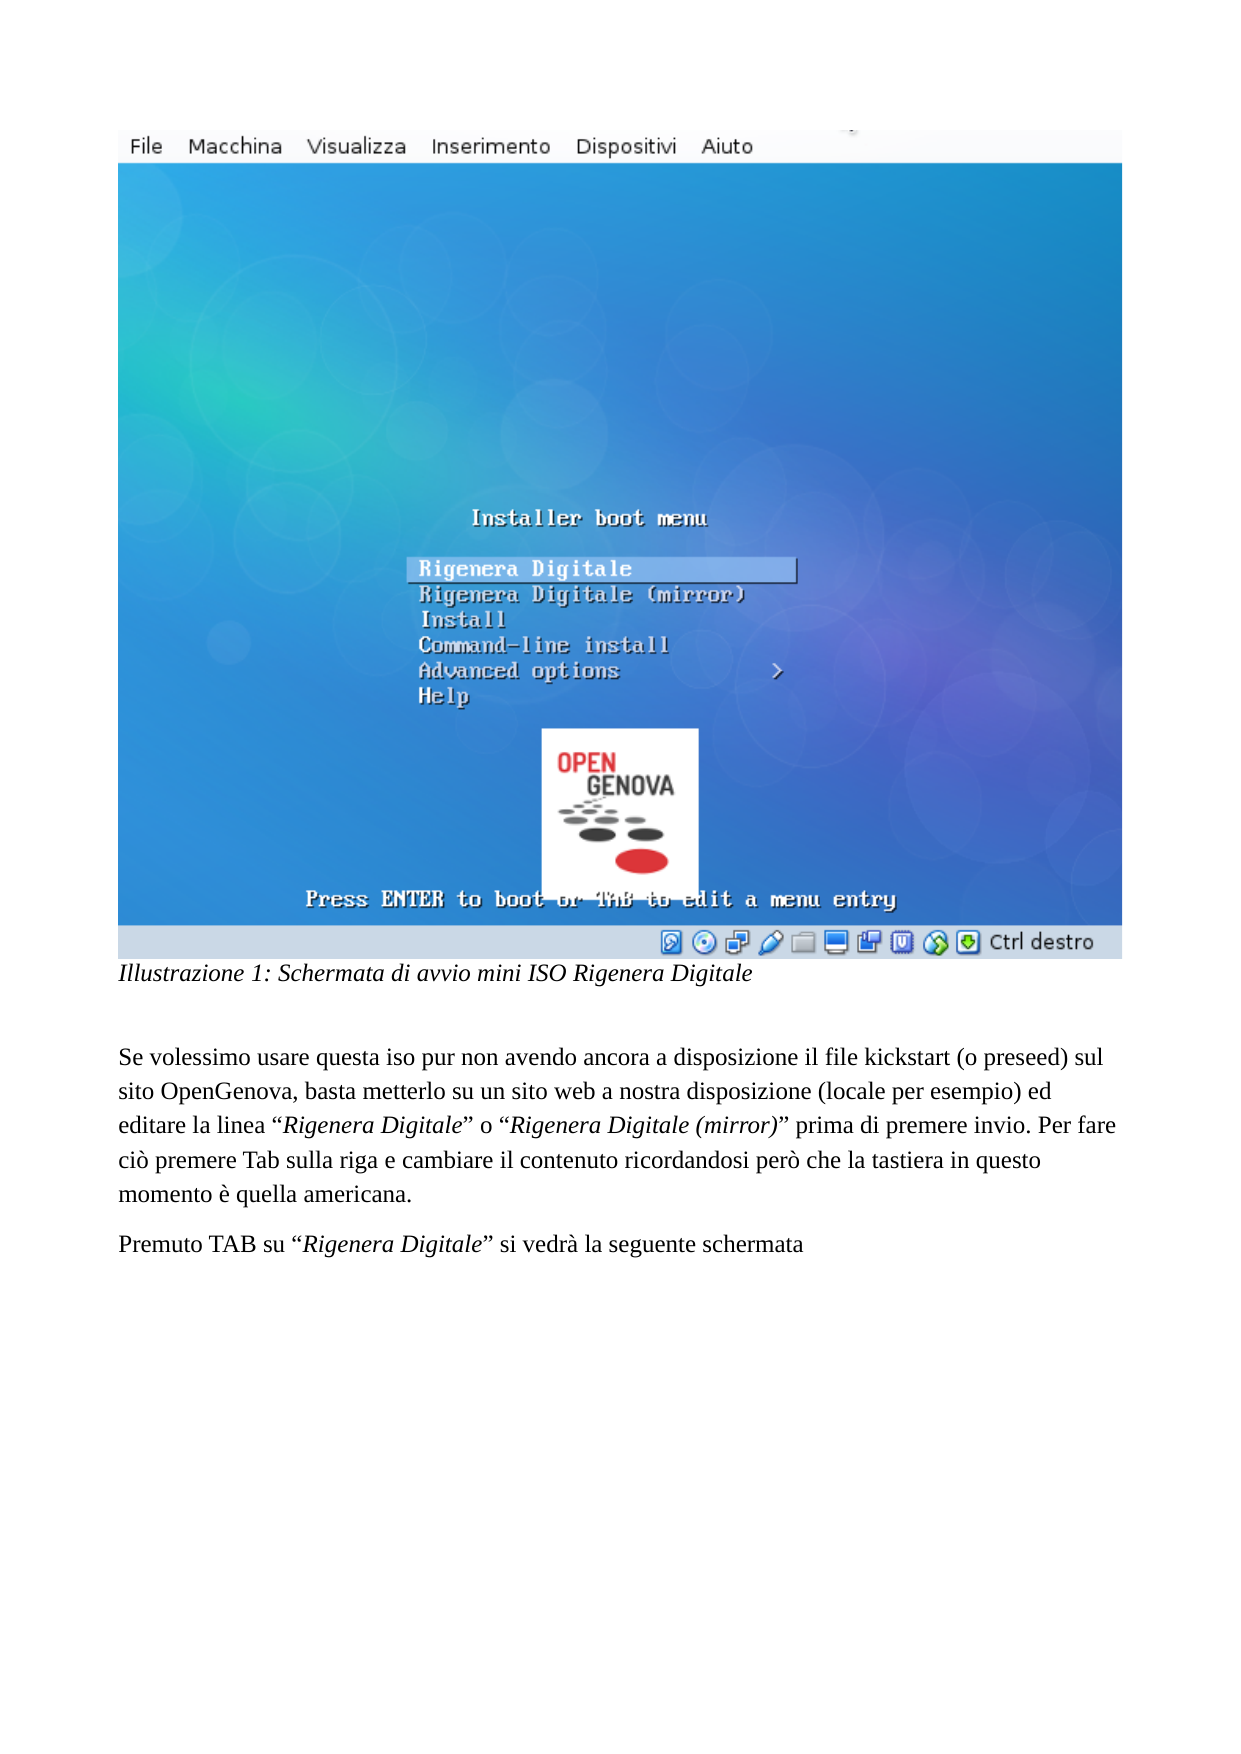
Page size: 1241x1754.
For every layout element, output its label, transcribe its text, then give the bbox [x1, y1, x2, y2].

text Se volessimo usare questa iso pur non avendo ancora a disposizione il file kickstart (o preseed) sul sito OpenGenova, basta metterlo su un sito web a nostra disposizione (locale per esempio) ed editare la linea “Rigenera Digitale” o “Rigenera Digitale (mirror)” prima di premere invio. Per fare ciò premere Tab sulla riga e cambiare il contenuto ricordandosi però che la tastiera in questo momento è quella americana. [118, 1042, 1122, 1208]
text Illustrazione 1: Schermata di avvio mini ISO Rigenera Digitale [118, 959, 1122, 987]
text Premuto TAB su “Rigenera Digitale” si vedrà la seguente schermata [118, 1229, 1122, 1257]
picture [118, 130, 1123, 959]
